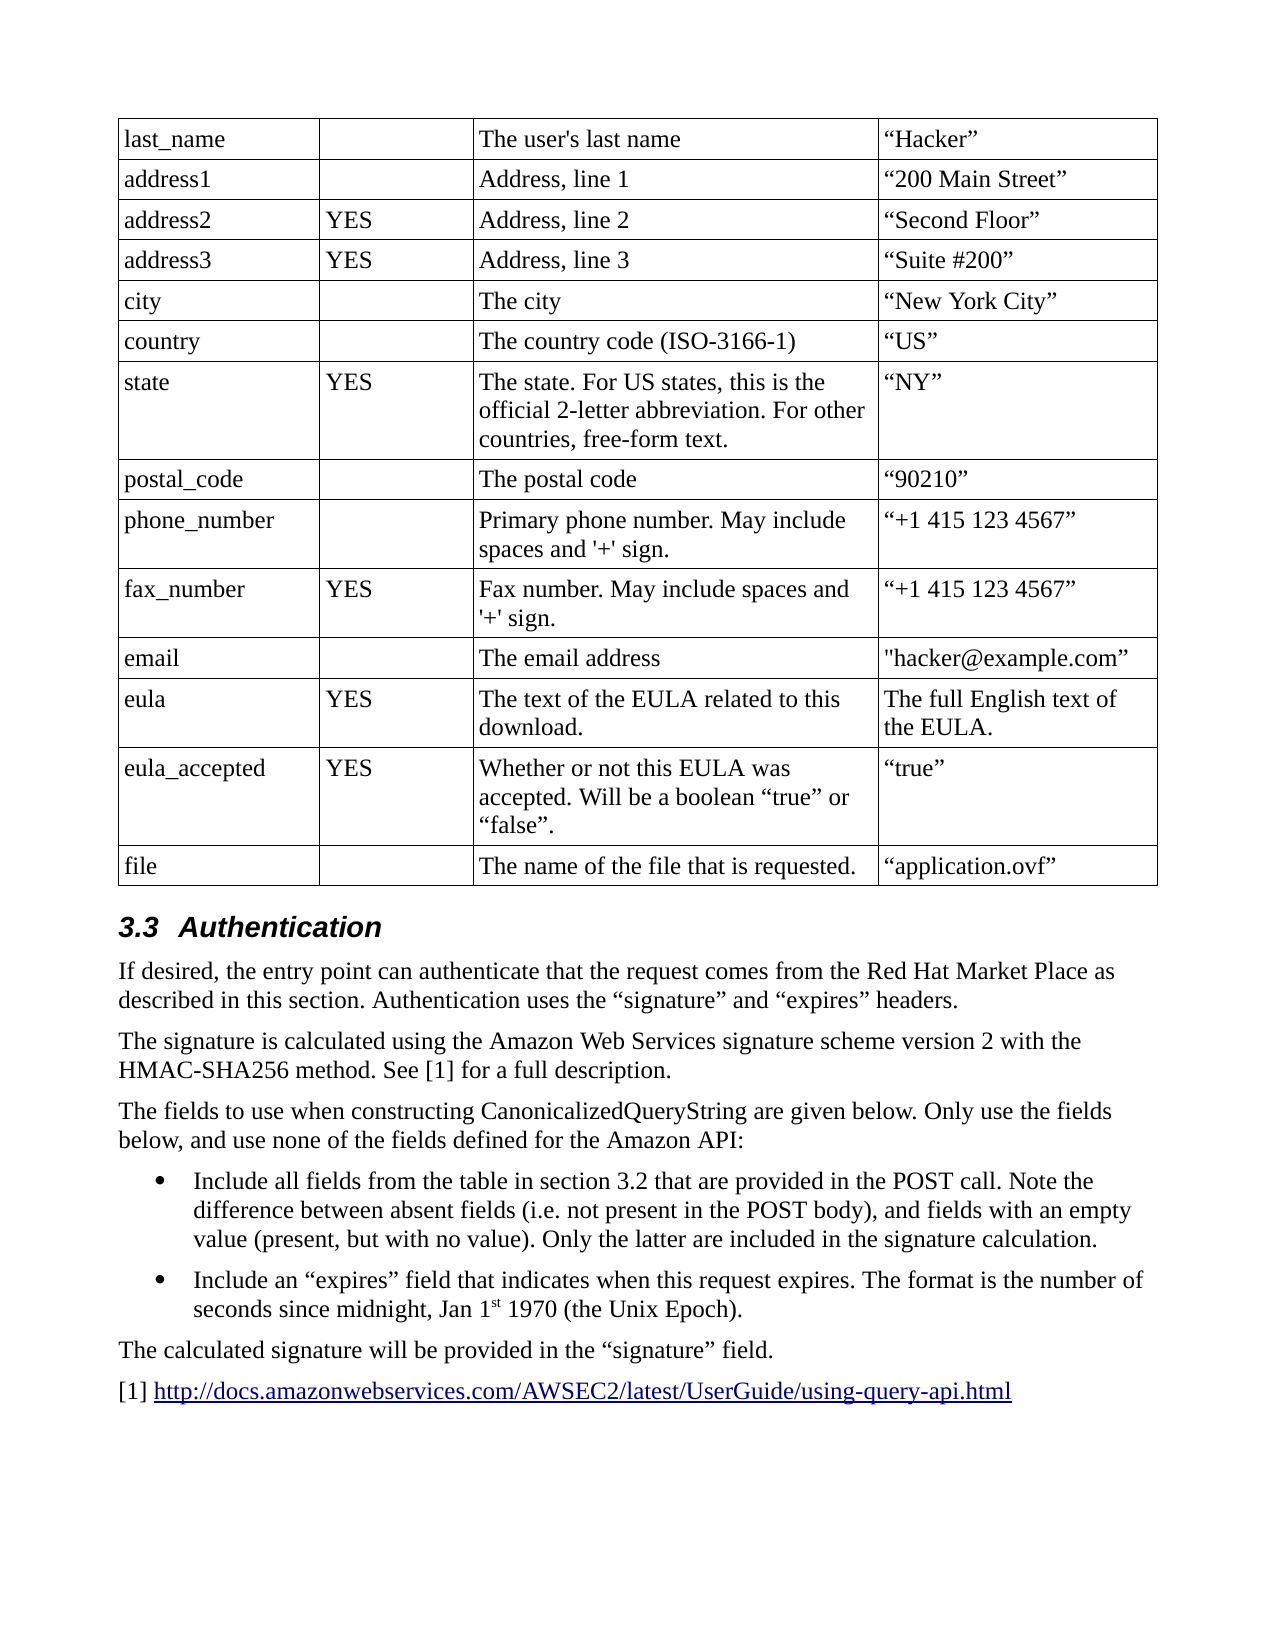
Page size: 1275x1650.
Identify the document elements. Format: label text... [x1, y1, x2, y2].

text The calculated signature will be provided in the “signature” field. [118, 1335, 1157, 1364]
table_cell The text of the EULA related to this download. [474, 679, 878, 747]
table_cell [320, 638, 473, 678]
subtitle Authentication [118, 910, 1157, 944]
text The signature is calculated using the Amazon Web Services signature scheme version 2 with the HMAC-SHA256 method. See [1] for a full description. [118, 1026, 1157, 1084]
table_cell The country code (ISO-3166-1) [474, 321, 878, 361]
table_cell YES [320, 679, 473, 747]
table_cell phone_number [119, 500, 319, 568]
table_cell “Hacker” [879, 119, 1157, 158]
table_cell “90210” [879, 460, 1157, 499]
table_cell Address, line 3 [474, 240, 878, 280]
table_cell The state. For US states, this is the official 2-letter abbreviation. For other countries, free-form text. [474, 362, 878, 458]
list Include all fields from the table in section 3.2 that are provided in the POST call. Note the difference between absent fields (i.e. not present in the POST body), and fields with an empty value (present, but with no value). Only the latter are included in the signature calculation. [156, 1166, 1157, 1253]
table_cell The city [474, 281, 878, 320]
table_cell The email address [474, 638, 878, 678]
table_cell “NY” [879, 362, 1157, 458]
table_cell [320, 321, 473, 361]
table_cell eula_accepted [119, 748, 319, 845]
table_cell file [119, 846, 319, 885]
table_cell “200 Main Street” [879, 160, 1157, 199]
table_cell YES [320, 569, 473, 637]
table_cell The full English text of the EULA. [879, 679, 1157, 747]
table_cell “true” [879, 748, 1157, 845]
text [1] http://docs.amazonwebservices.com/AWSEC2/latest/UserGuide/using-query-api.html [118, 1376, 1157, 1405]
table_cell last_name [119, 119, 319, 158]
table_cell “application.ovf” [879, 846, 1157, 885]
table_cell YES [320, 240, 473, 280]
table_cell “New York City” [879, 281, 1157, 320]
table_cell [320, 119, 473, 158]
table_cell “Suite #200” [879, 240, 1157, 280]
table_cell Fax number. May include spaces and '+' sign. [474, 569, 878, 637]
table_cell eula [119, 679, 319, 747]
table_cell fax_number [119, 569, 319, 637]
table_cell [320, 160, 473, 199]
table_cell The user's last name [474, 119, 878, 158]
table_cell postal_code [119, 460, 319, 499]
table_cell "hacker@example.com” [879, 638, 1157, 678]
table_cell country [119, 321, 319, 361]
table_cell “+1 415 123 4567” [879, 569, 1157, 637]
table_cell state [119, 362, 319, 458]
table_cell YES [320, 748, 473, 845]
text The fields to use when constructing CanonicalizedQueryString are given below. Only use the fields below, and use none of the fields defined for the Amazon API: [118, 1096, 1157, 1154]
table_cell [320, 846, 473, 885]
table_cell [320, 281, 473, 320]
table_cell The name of the file that is requested. [474, 846, 878, 885]
table_cell “Second Floor” [879, 200, 1157, 239]
table_cell address3 [119, 240, 319, 280]
table_cell Address, line 1 [474, 160, 878, 199]
table_cell YES [320, 200, 473, 239]
list Include an “expires” field that indicates when this request expires. The format is the number of seconds since midnight, Jan 1st 1970 (the Unix Epoch). [156, 1265, 1157, 1323]
table_cell Address, line 2 [474, 200, 878, 239]
table_cell Primary phone number. May include spaces and '+' sign. [474, 500, 878, 568]
table_cell email [119, 638, 319, 678]
table_cell The postal code [474, 460, 878, 499]
table_cell Whether or not this EULA was accepted. Will be a boolean “true” or “false”. [474, 748, 878, 845]
table_cell [320, 460, 473, 499]
table_cell [320, 500, 473, 568]
table_cell “US” [879, 321, 1157, 361]
table_cell address1 [119, 160, 319, 199]
table_cell “+1 415 123 4567” [879, 500, 1157, 568]
table_cell address2 [119, 200, 319, 239]
text If desired, the entry point can authenticate that the request comes from the Red Hat Market Place as described in this section. Authentication uses the “signature” and “expires” headers. [118, 956, 1157, 1014]
table_cell YES [320, 362, 473, 458]
table_cell city [119, 281, 319, 320]
